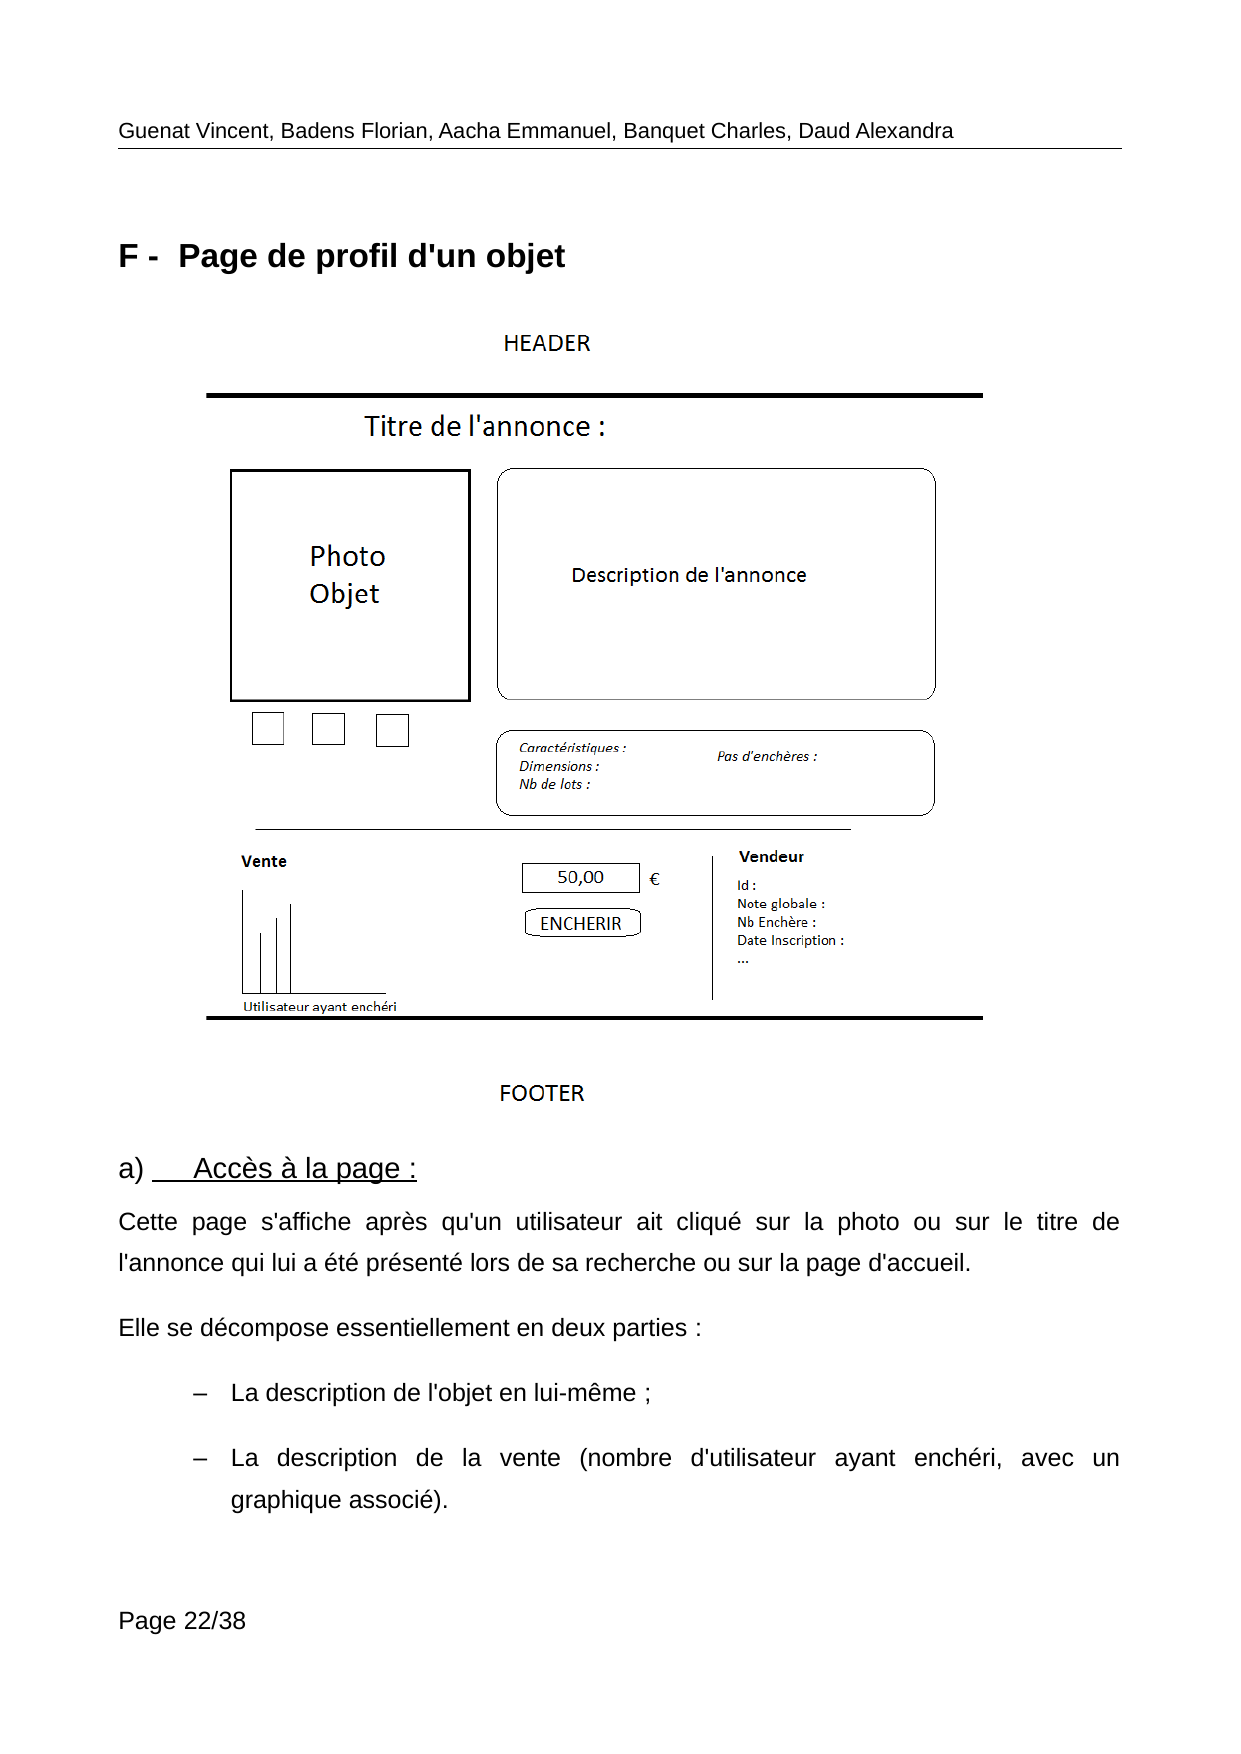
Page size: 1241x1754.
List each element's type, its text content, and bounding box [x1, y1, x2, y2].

text Elle se décompose essentiellement en deux parties : [118, 1304, 1122, 1345]
picture [206, 311, 983, 1140]
list La description de la vente (nombre d'utilisateur ayant enchéri, avec un graphique associé). [193, 1434, 1122, 1516]
subtitle Accès à la page : [118, 334, 1122, 1185]
subtitle Page de profil d'un objet [118, 236, 1122, 274]
text Cette page s'affiche après qu'un utilisateur ait cliqué sur la photo ou sur le titre de l'annonce qui lui a été présenté lors de sa recherche ou sur la page d'accueil. [118, 1197, 1122, 1280]
list La description de l'objet en lui-même ; [193, 1369, 1122, 1410]
